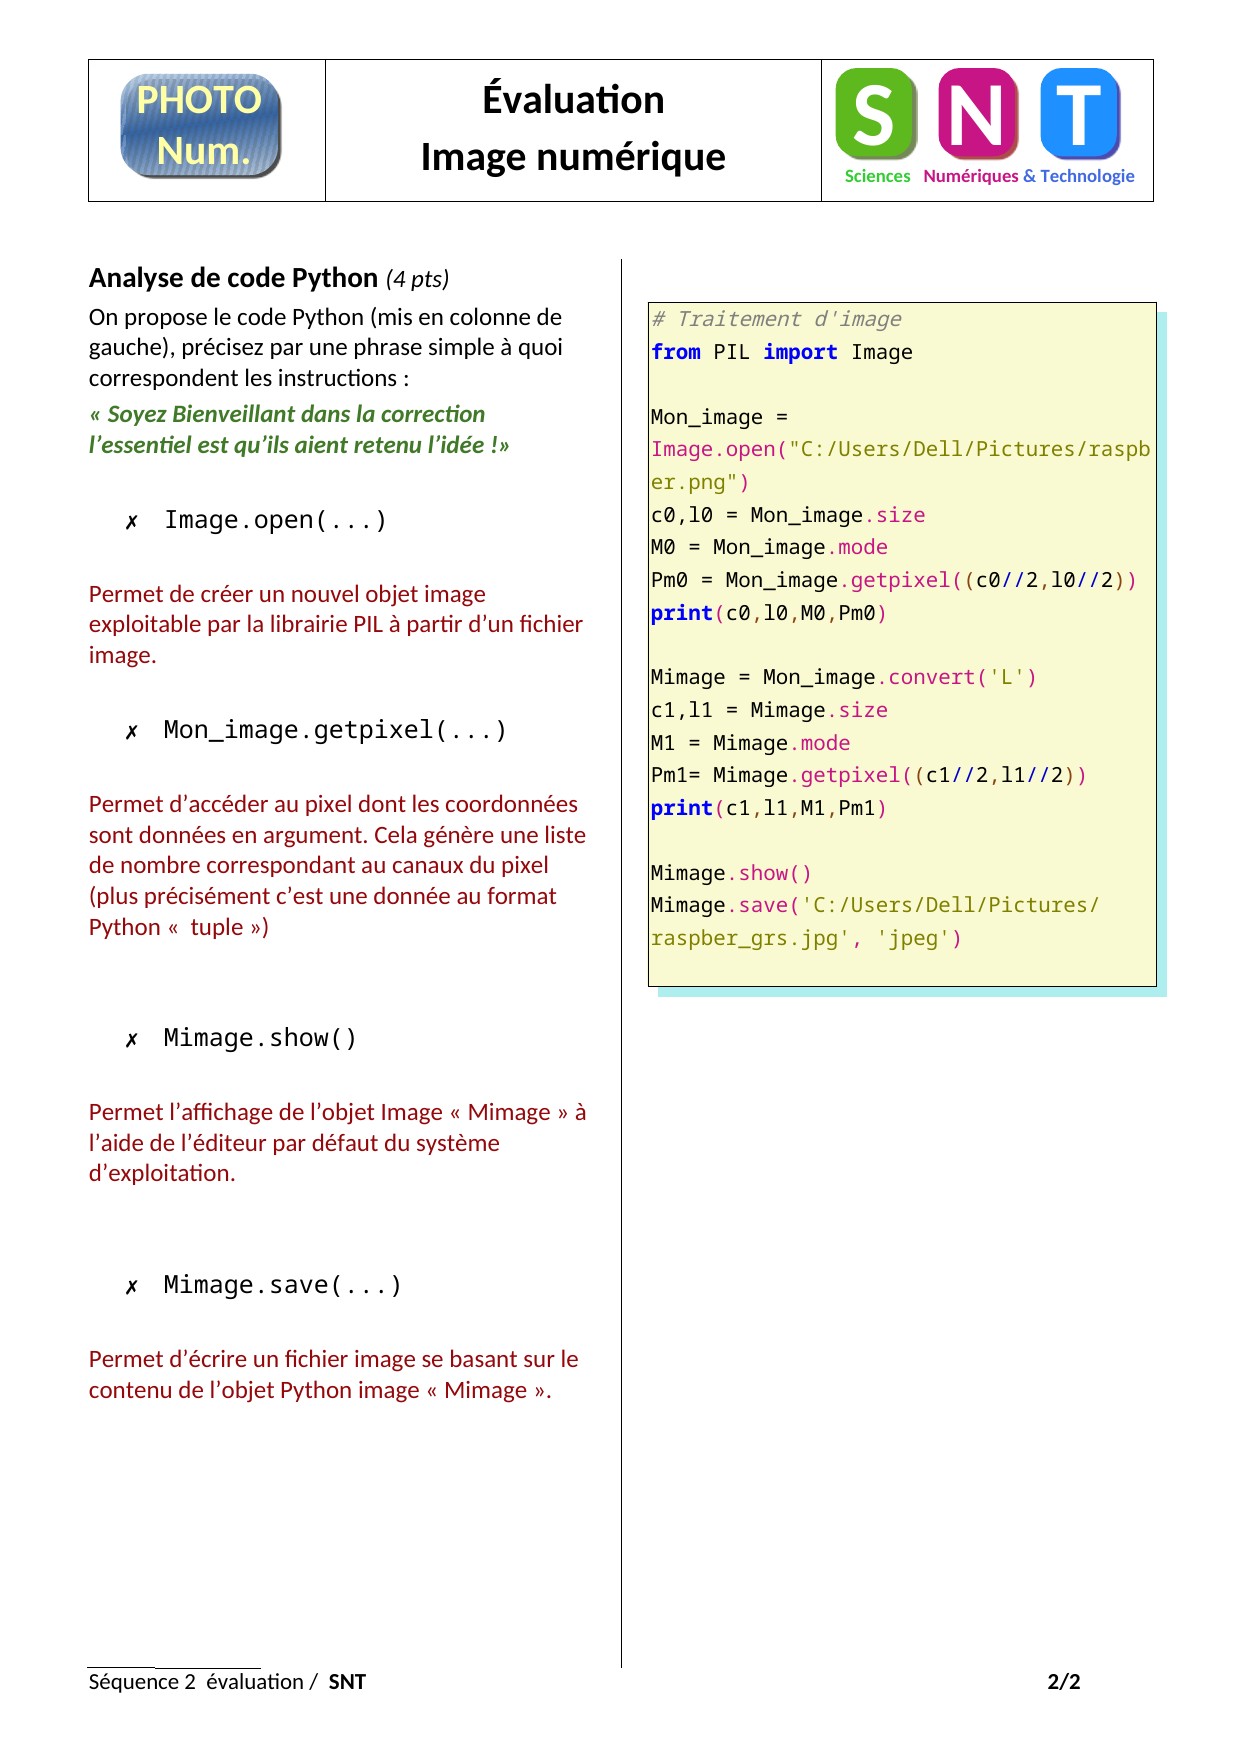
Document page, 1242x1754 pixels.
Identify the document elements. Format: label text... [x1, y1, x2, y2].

subtitle Permet l’affichage de l’objet Image « Mimage » à l’aide de l’éditeur par défaut du système d’exploitation. [89, 1096, 592, 1188]
subtitle Permet d’accéder au pixel dont les coordonnées sont données en argument. Cela génère une liste de nombre correspondant au canaux du pixel (plus précisément c’est une donnée au format Python « tuple ») [89, 788, 592, 941]
subtitle Mon_image.getpixel(...) [126, 712, 592, 746]
text # Traitement d'image [649, 303, 1156, 333]
subtitle On propose le code Python (mis en colonne de gauche), précisez par une phrase simple à quoi correspondent les instructions : [89, 301, 592, 392]
text Mimage.save('C:/Users/Dell/Pictures/raspber_grs.jpg', 'jpeg') [649, 887, 1156, 951]
text Mimage.show() [649, 854, 1156, 886]
text M0 = Mon_image.mode [649, 529, 1156, 561]
subtitle Permet de créer un nouvel objet image exploitable par la librairie PIL à partir d’un fichier image. [89, 578, 592, 670]
subtitle Image.open(...) [126, 502, 592, 536]
text Mimage = Mon_image.convert('L') [649, 659, 1156, 691]
text print(c0,l0,M0,Pm0) [649, 594, 1156, 626]
text print(c1,l1,M1,Pm1) [649, 790, 1156, 821]
text c1,l1 = Mimage.size [649, 692, 1156, 723]
subtitle Mimage.save(...) [126, 1267, 592, 1301]
text Pm1= Mimage.getpixel((c1//2,l1//2)) [649, 757, 1156, 789]
text Pm0 = Mon_image.getpixel((c0//2,l0//2)) [649, 562, 1156, 593]
text Mon_image = Image.open("C:/Users/Dell/Pictures/raspber.png") [649, 399, 1156, 496]
subtitle Permet d’écrire un fichier image se basant sur le contenu de l’objet Python image « Mimage ». [89, 1343, 592, 1404]
subtitle « Soyez Bienveillant dans la correction l’essentiel est qu’ils aient retenu l’idée !» [89, 398, 592, 459]
text c0,l0 = Mon_image.size [649, 497, 1156, 528]
subtitle Analyse de code Python (4 pts) [89, 259, 592, 295]
text from PIL import Image [649, 334, 1156, 366]
text M1 = Mimage.mode [649, 724, 1156, 756]
subtitle Mimage.show() [126, 1020, 592, 1054]
